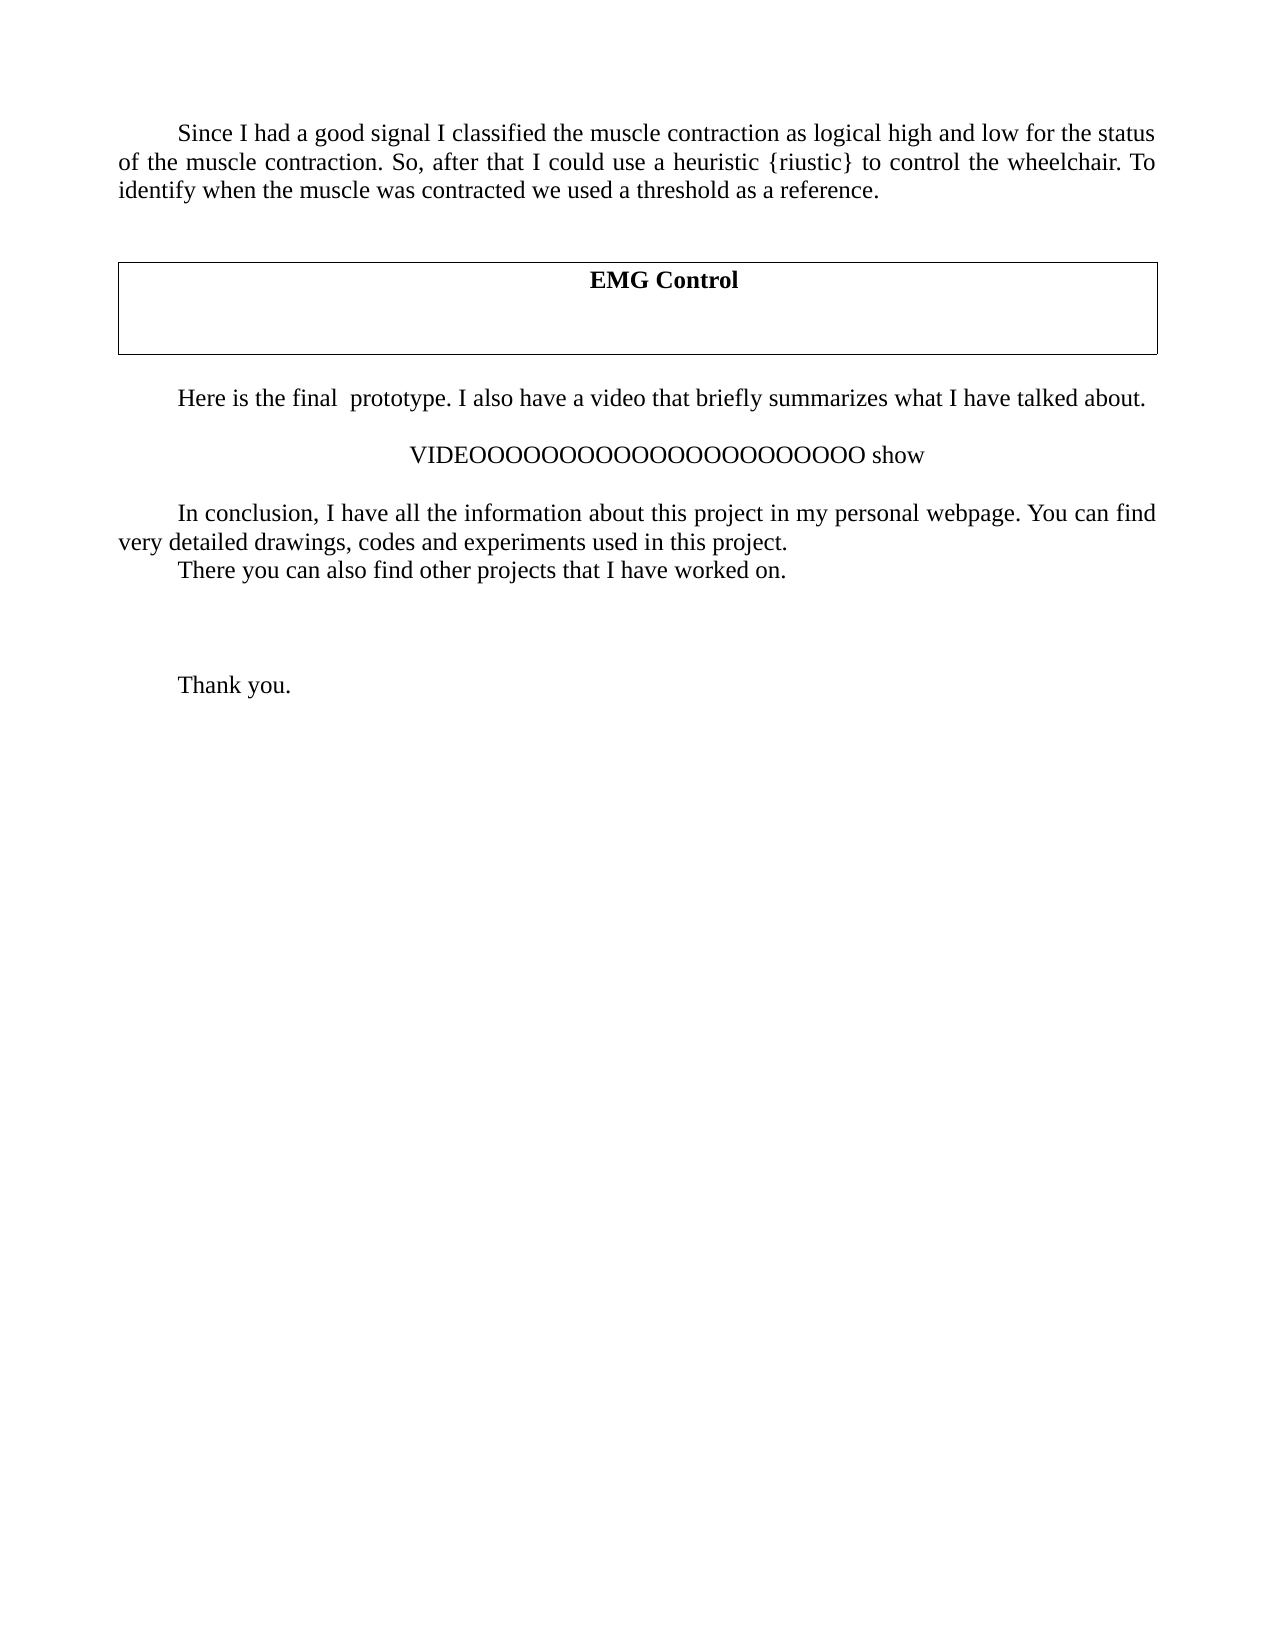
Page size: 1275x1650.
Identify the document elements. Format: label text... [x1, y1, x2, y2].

text Here is the final prototype. I also have a video that briefly summarizes what I have talked about. [118, 383, 1157, 412]
text EMG Control [119, 263, 1157, 294]
text Thank you. [118, 670, 1157, 699]
text There you can also find other projects that I have worked on. [118, 555, 1157, 584]
text Since I had a good signal I classified the muscle contraction as logical high and low for the status of the muscle contraction. So, after that I could use a heuristic {riustic} to control the wheelchair. To identify when the muscle was contracted we used a threshold as a reference. [118, 118, 1157, 204]
text In conclusion, I have all the information about this project in my personal webpage. You can find very detailed drawings, codes and experiments used in this project. [118, 498, 1157, 555]
text VIDEOOOOOOOOOOOOOOOOOOOOOO show [118, 440, 1157, 469]
